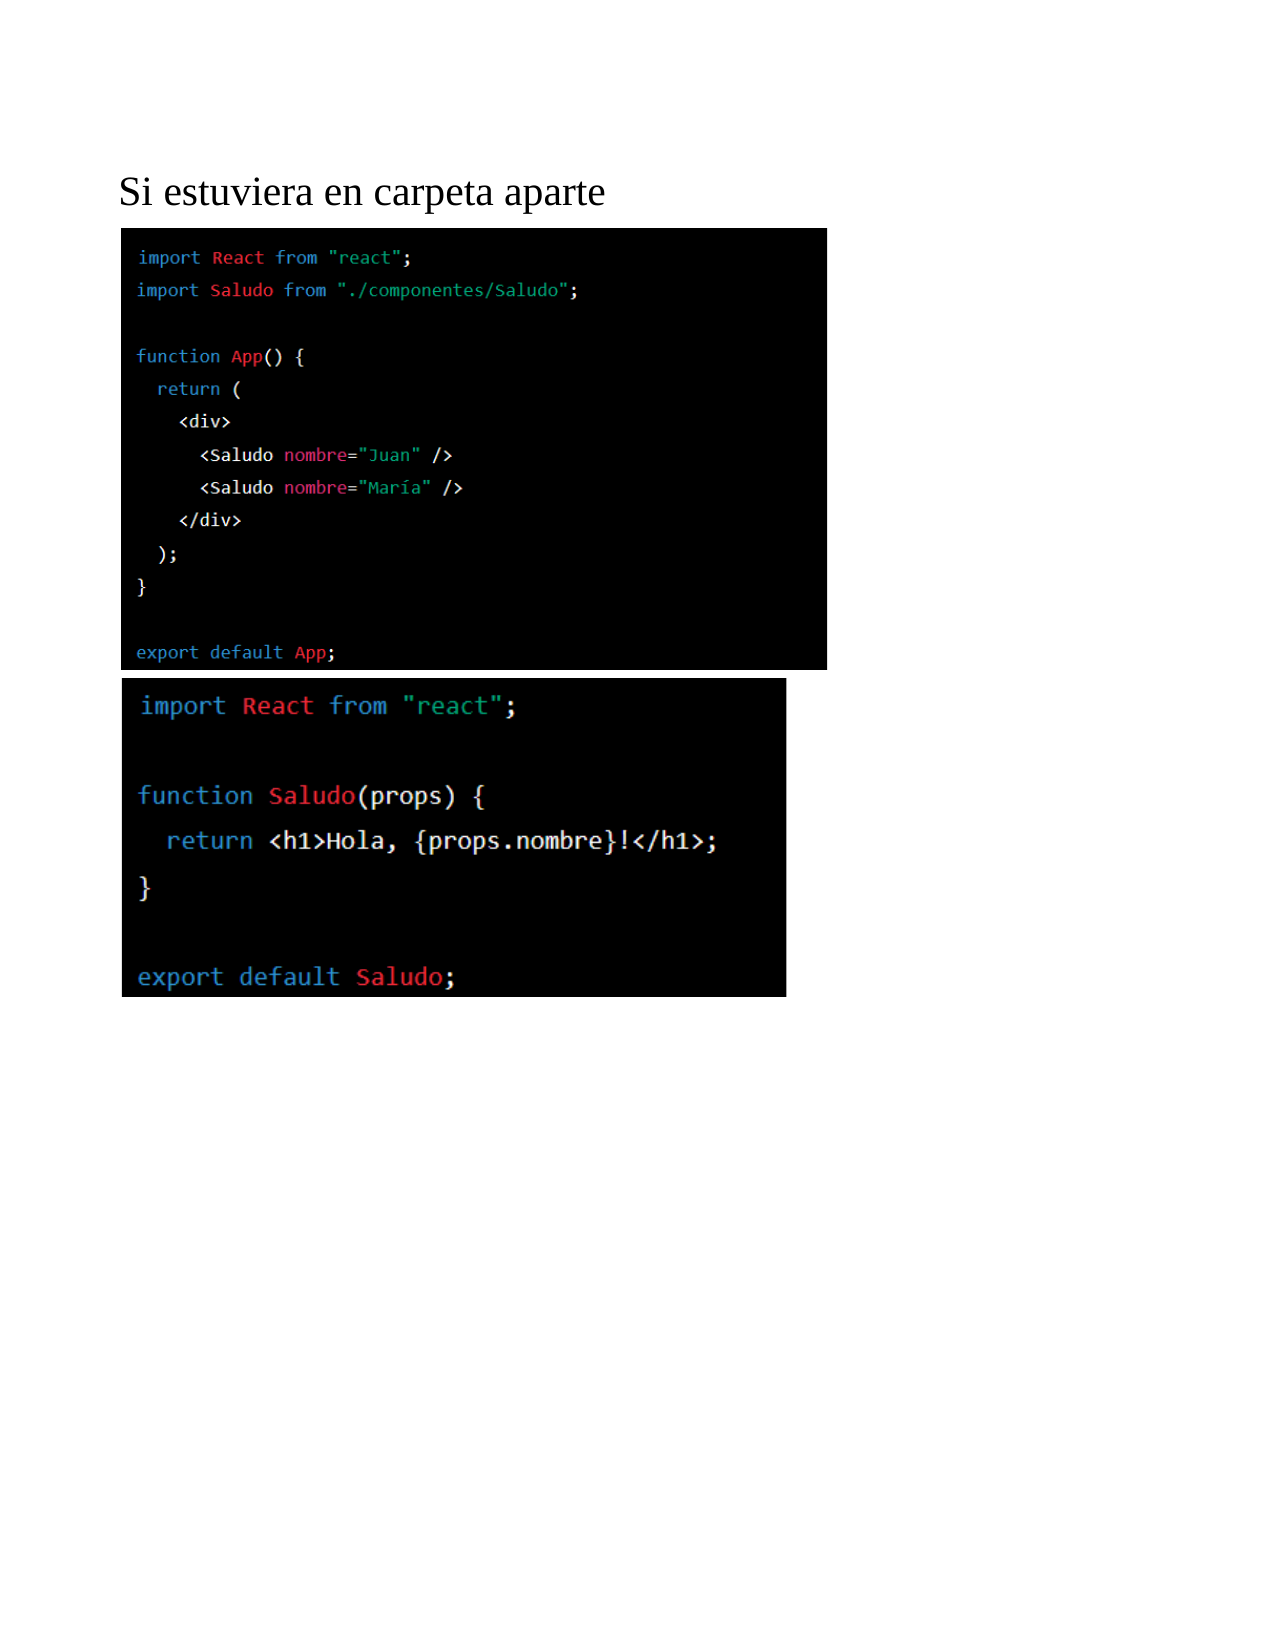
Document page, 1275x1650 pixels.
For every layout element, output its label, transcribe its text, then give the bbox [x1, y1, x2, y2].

picture [121, 228, 828, 670]
picture [121, 678, 787, 997]
text Si estuviera en carpeta aparte [118, 166, 1157, 214]
